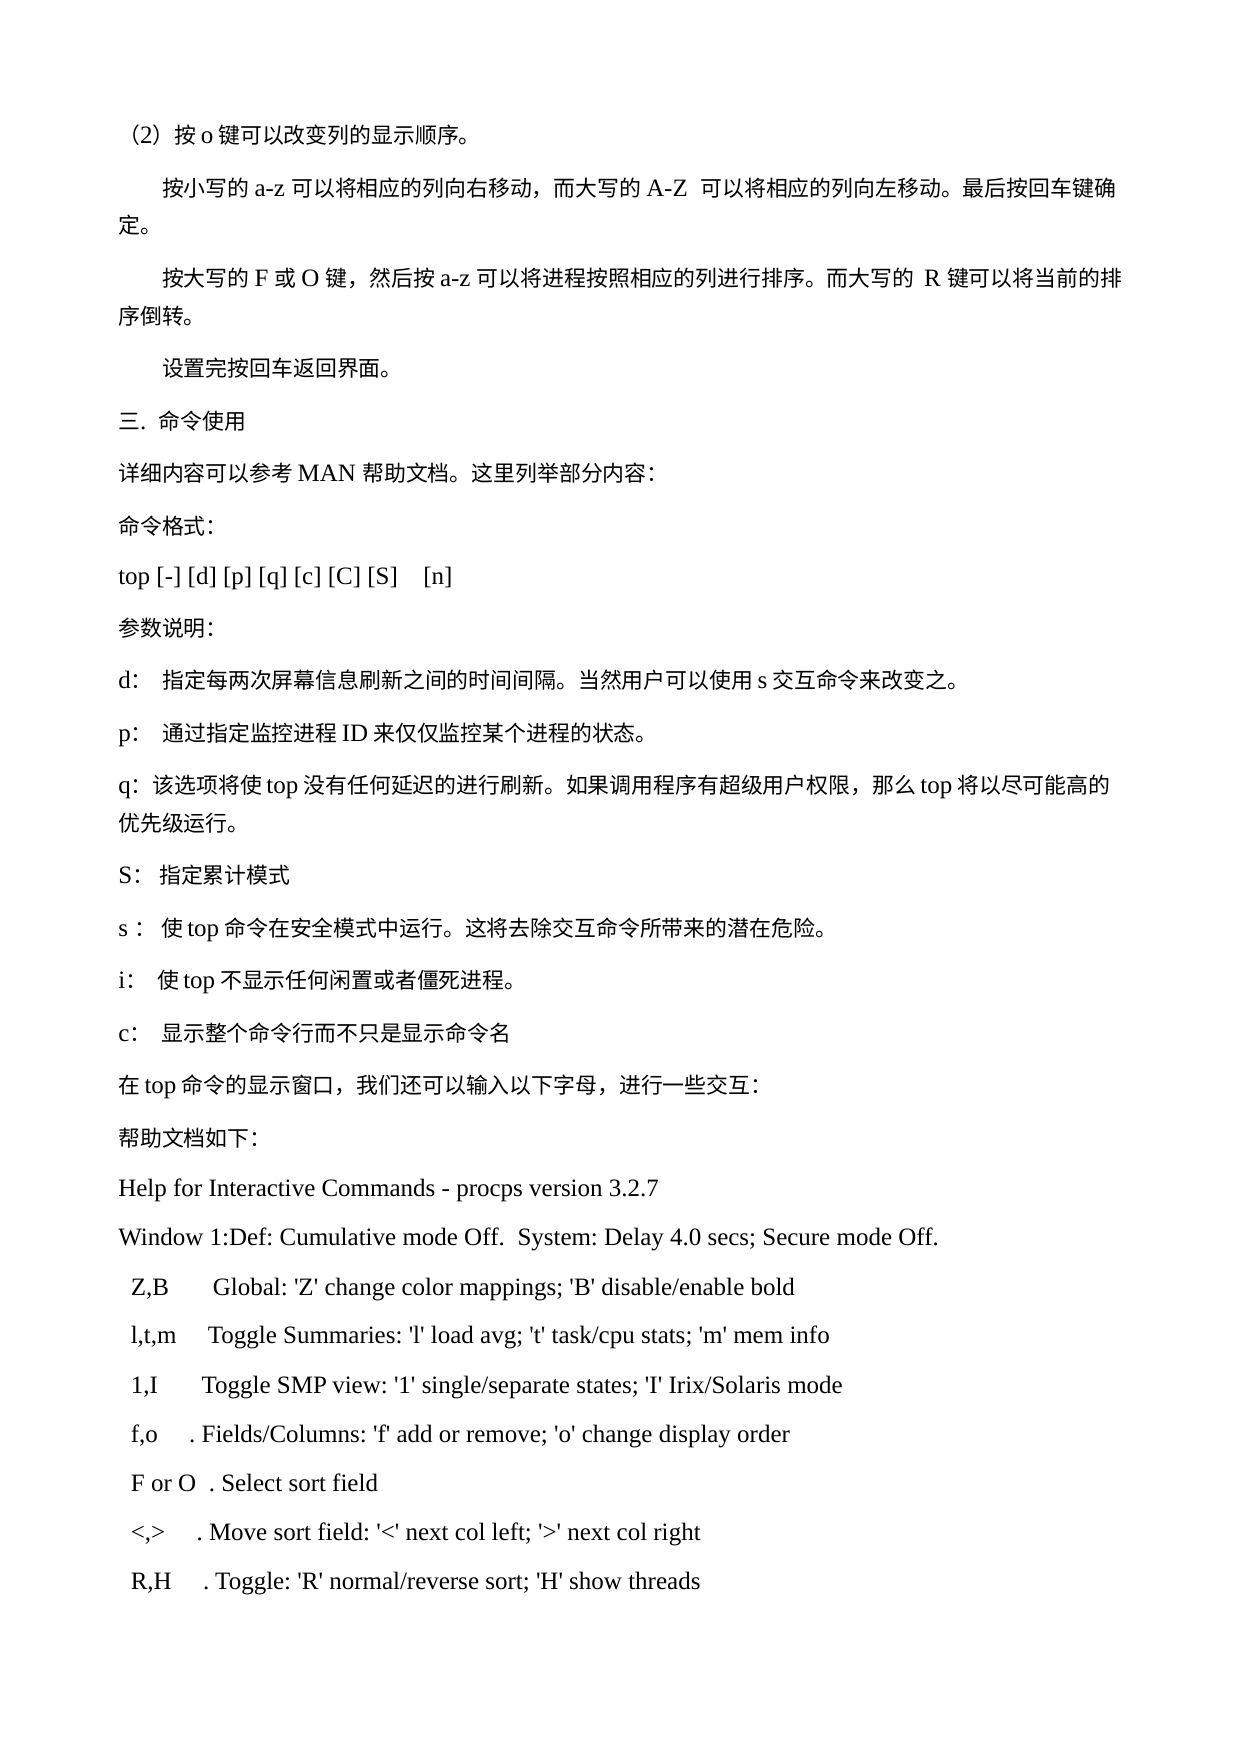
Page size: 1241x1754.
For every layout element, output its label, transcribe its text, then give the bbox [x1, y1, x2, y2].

text S： 指定累计模式 [118, 858, 1122, 890]
text 命令格式： [118, 509, 1122, 541]
text 在top命令的显示窗口，我们还可以输入以下字母，进行一些交互： [118, 1068, 1122, 1100]
text 帮助文档如下： [118, 1121, 1122, 1153]
text Z,B Global: 'Z' change color mappings; 'B' disable/enable bold [118, 1272, 1122, 1300]
text Window 1:Def: Cumulative mode Off. System: Delay 4.0 secs; Secure mode Off. [118, 1222, 1122, 1251]
text R,H . Toggle: 'R' normal/reverse sort; 'H' show threads [118, 1566, 1122, 1595]
text top [-] [d] [p] [q] [c] [C] [S] [n] [118, 561, 1122, 590]
text l,t,m Toggle Summaries: 'l' load avg; 't' task/cpu stats; 'm' mem info [118, 1321, 1122, 1349]
text c： 显示整个命令行而不只是显示命令名 [118, 1016, 1122, 1048]
text 按小写的 a-z 可以将相应的列向右移动，而大写的 A-Z 可以将相应的列向左移动。最后按回车键确定。 [118, 171, 1122, 240]
text 参数说明： [118, 611, 1122, 642]
text F or O . Select sort field [118, 1468, 1122, 1497]
text 1,I Toggle SMP view: '1' single/separate states; 'I' Irix/Solaris mode [118, 1370, 1122, 1398]
text p： 通过指定监控进程ID来仅仅监控某个进程的状态。 [118, 716, 1122, 747]
text s ： 使top命令在安全模式中运行。这将去除交互命令所带来的潜在危险。 [118, 911, 1122, 943]
text i： 使top不显示任何闲置或者僵死进程。 [118, 963, 1122, 995]
text 三. 命令使用 [118, 404, 1122, 436]
text 按大写的 F 或 O 键，然后按 a-z 可以将进程按照相应的列进行排序。而大写的 R 键可以将当前的排序倒转。 [118, 261, 1122, 331]
text <,> . Move sort field: '<' next col left; '>' next col right [118, 1517, 1122, 1546]
text f,o . Fields/Columns: 'f' add or remove; 'o' change display order [118, 1419, 1122, 1447]
text q：该选项将使top没有任何延迟的进行刷新。如果调用程序有超级用户权限，那么top将以尽可能高的优先级运行。 [118, 768, 1122, 838]
text 详细内容可以参考MAN 帮助文档。这里列举部分内容： [118, 456, 1122, 488]
text d： 指定每两次屏幕信息刷新之间的时间间隔。当然用户可以使用s交互命令来改变之。 [118, 663, 1122, 695]
text Help for Interactive Commands - procps version 3.2.7 [118, 1173, 1122, 1202]
text （2）按o键可以改变列的显示顺序。 [118, 118, 1122, 150]
text 设置完按回车返回界面。 [118, 351, 1122, 383]
